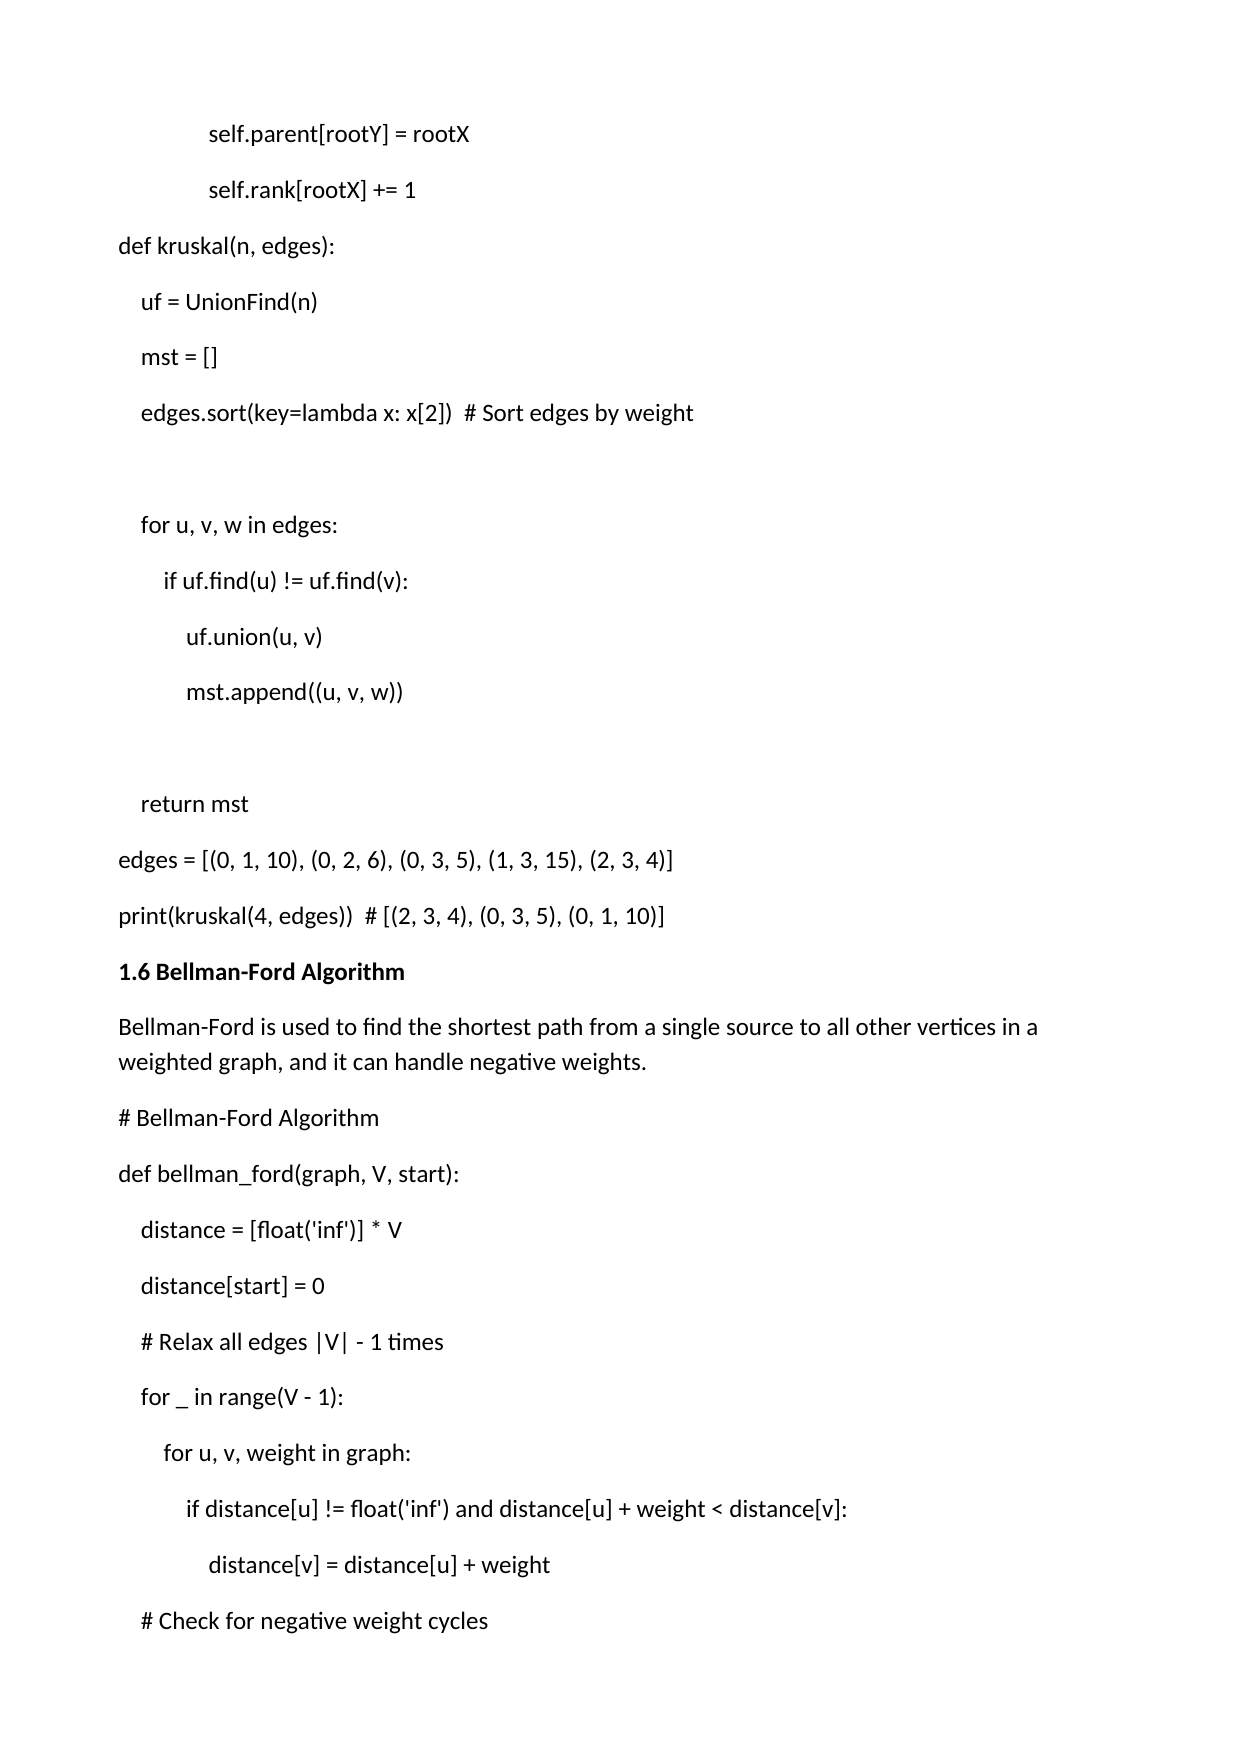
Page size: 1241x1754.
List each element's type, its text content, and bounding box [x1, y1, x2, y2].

text for u, v, weight in graph: [118, 1437, 1122, 1468]
text def kruskal(n, edges): [118, 230, 1122, 260]
text def bellman_ford(graph, V, start): [118, 1158, 1122, 1189]
text mst = [] [118, 341, 1122, 372]
text mst.append((u, v, w)) [118, 676, 1122, 707]
text # Check for negative weight cycles [118, 1605, 1122, 1635]
text edges = [(0, 1, 10), (0, 2, 6), (0, 3, 5), (1, 3, 15), (2, 3, 4)] [118, 844, 1122, 874]
text uf = UnionFind(n) [118, 286, 1122, 316]
text for u, v, w in edges: [118, 509, 1122, 539]
text self.rank[rootX] += 1 [118, 174, 1122, 204]
text # Relax all edges |V| - 1 times [118, 1326, 1122, 1356]
text distance = [float('inf')] * V [118, 1214, 1122, 1244]
text if distance[u] != float('inf') and distance[u] + weight < distance[v]: [118, 1493, 1122, 1524]
text self.parent[rootY] = rootX [118, 118, 1122, 149]
text return mst [118, 788, 1122, 819]
text uf.union(u, v) [118, 621, 1122, 651]
text print(kruskal(4, edges)) # [(2, 3, 4), (0, 3, 5), (0, 1, 10)] [118, 900, 1122, 930]
text Bellman-Ford is used to find the shortest path from a single source to all other vertices in a weighted graph, and it can handle negative weights. [118, 1011, 1122, 1077]
text for _ in range(V - 1): [118, 1381, 1122, 1412]
text edges.sort(key=lambda x: x[2]) # Sort edges by weight [118, 397, 1122, 428]
text 1.6 Bellman-Ford Algorithm [118, 956, 1122, 986]
text distance[v] = distance[u] + weight [118, 1549, 1122, 1579]
text # Bellman-Ford Algorithm [118, 1102, 1122, 1133]
text if uf.find(u) != uf.find(v): [118, 565, 1122, 595]
text distance[start] = 0 [118, 1270, 1122, 1300]
